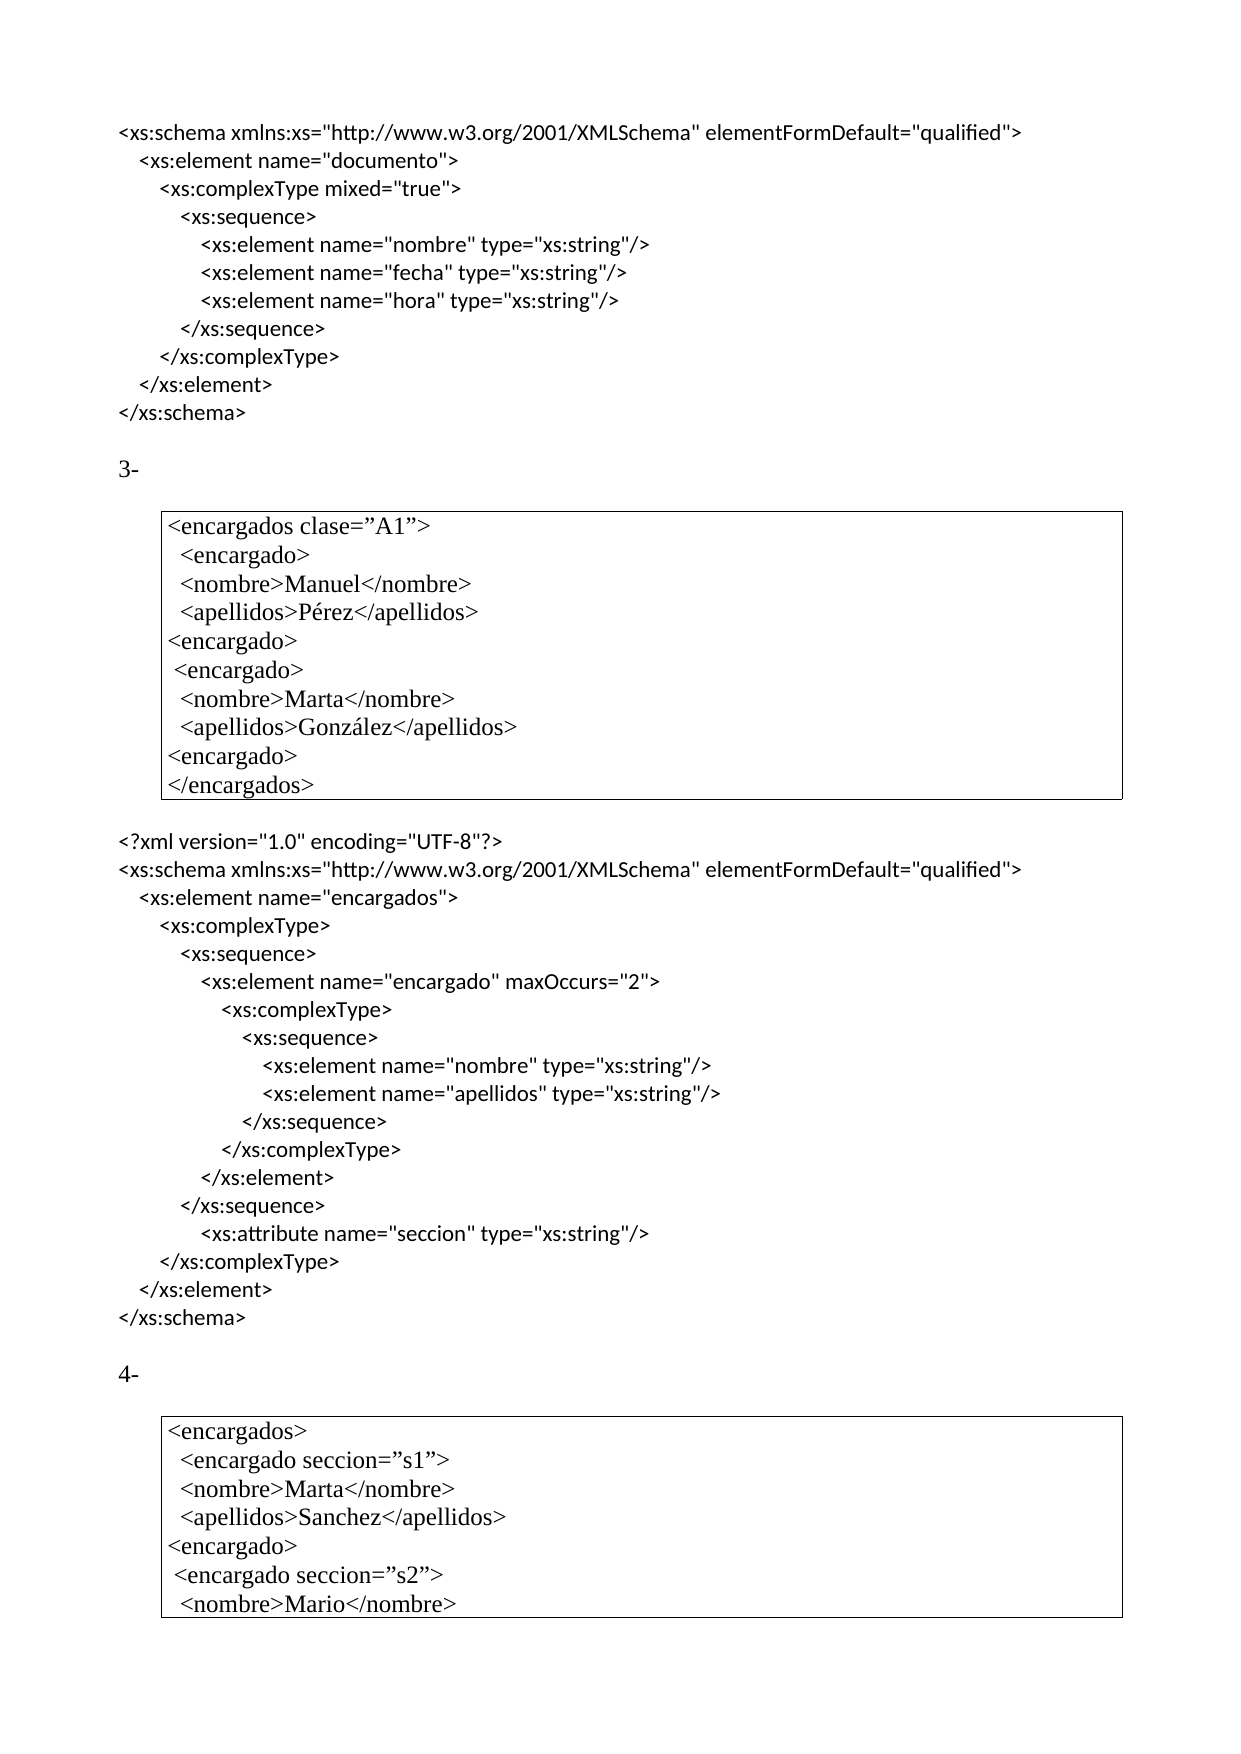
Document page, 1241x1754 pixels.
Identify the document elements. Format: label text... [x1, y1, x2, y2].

text <xs:schema xmlns:xs="http://www.w3.org/2001/XMLSchema" elementFormDefault="qualified"> [118, 118, 1122, 146]
text <xs:element name="apellidos" type="xs:string"/> [118, 1079, 1122, 1107]
text <xs:complexType> [118, 995, 1122, 1023]
text <xs:schema xmlns:xs="http://www.w3.org/2001/XMLSchema" elementFormDefault="qualified"> [118, 855, 1122, 883]
text <xs:element name="encargados"> [118, 883, 1122, 911]
text <xs:complexType mixed="true"> [118, 174, 1122, 202]
text </xs:complexType> [118, 1247, 1122, 1275]
text </xs:element> [118, 1275, 1122, 1303]
text <xs:element name="nombre" type="xs:string"/> [118, 230, 1122, 258]
text 4- [118, 1359, 1122, 1388]
text <xs:sequence> [118, 202, 1122, 230]
table_header <encargados> <encargado seccion=”s1”> <nombre>Marta</nombre> <apellidos>Sanchez</apellidos> <encargado> <encargado seccion=”s2”> <nombre>Mario</nombre> [162, 1417, 1122, 1617]
text </xs:complexType> [118, 1135, 1122, 1163]
text <?xml version="1.0" encoding="UTF-8"?> [118, 827, 1122, 855]
text <xs:element name="documento"> [118, 146, 1122, 174]
text </xs:element> [118, 370, 1122, 398]
text <xs:sequence> [118, 939, 1122, 967]
text </xs:sequence> [118, 1107, 1122, 1135]
text <xs:complexType> [118, 911, 1122, 939]
text </xs:schema> [118, 1303, 1122, 1331]
text </xs:schema> [118, 398, 1122, 426]
text </xs:complexType> [118, 342, 1122, 370]
text <xs:element name="nombre" type="xs:string"/> [118, 1051, 1122, 1079]
text <xs:attribute name="seccion" type="xs:string"/> [118, 1219, 1122, 1247]
text 3- [118, 454, 1122, 483]
text </xs:element> [118, 1163, 1122, 1191]
text <xs:element name="encargado" maxOccurs="2"> [118, 967, 1122, 995]
text <xs:element name="hora" type="xs:string"/> [118, 286, 1122, 314]
text <xs:element name="fecha" type="xs:string"/> [118, 258, 1122, 286]
text <xs:sequence> [118, 1023, 1122, 1051]
text </xs:sequence> [118, 1191, 1122, 1219]
text </xs:sequence> [118, 314, 1122, 342]
table_header <encargados clase=”A1”> <encargado> <nombre>Manuel</nombre> <apellidos>Pérez</apellidos> <encargado> <encargado> <nombre>Marta</nombre> <apellidos>González</apellidos> <encargado> </encargados> [162, 512, 1122, 799]
